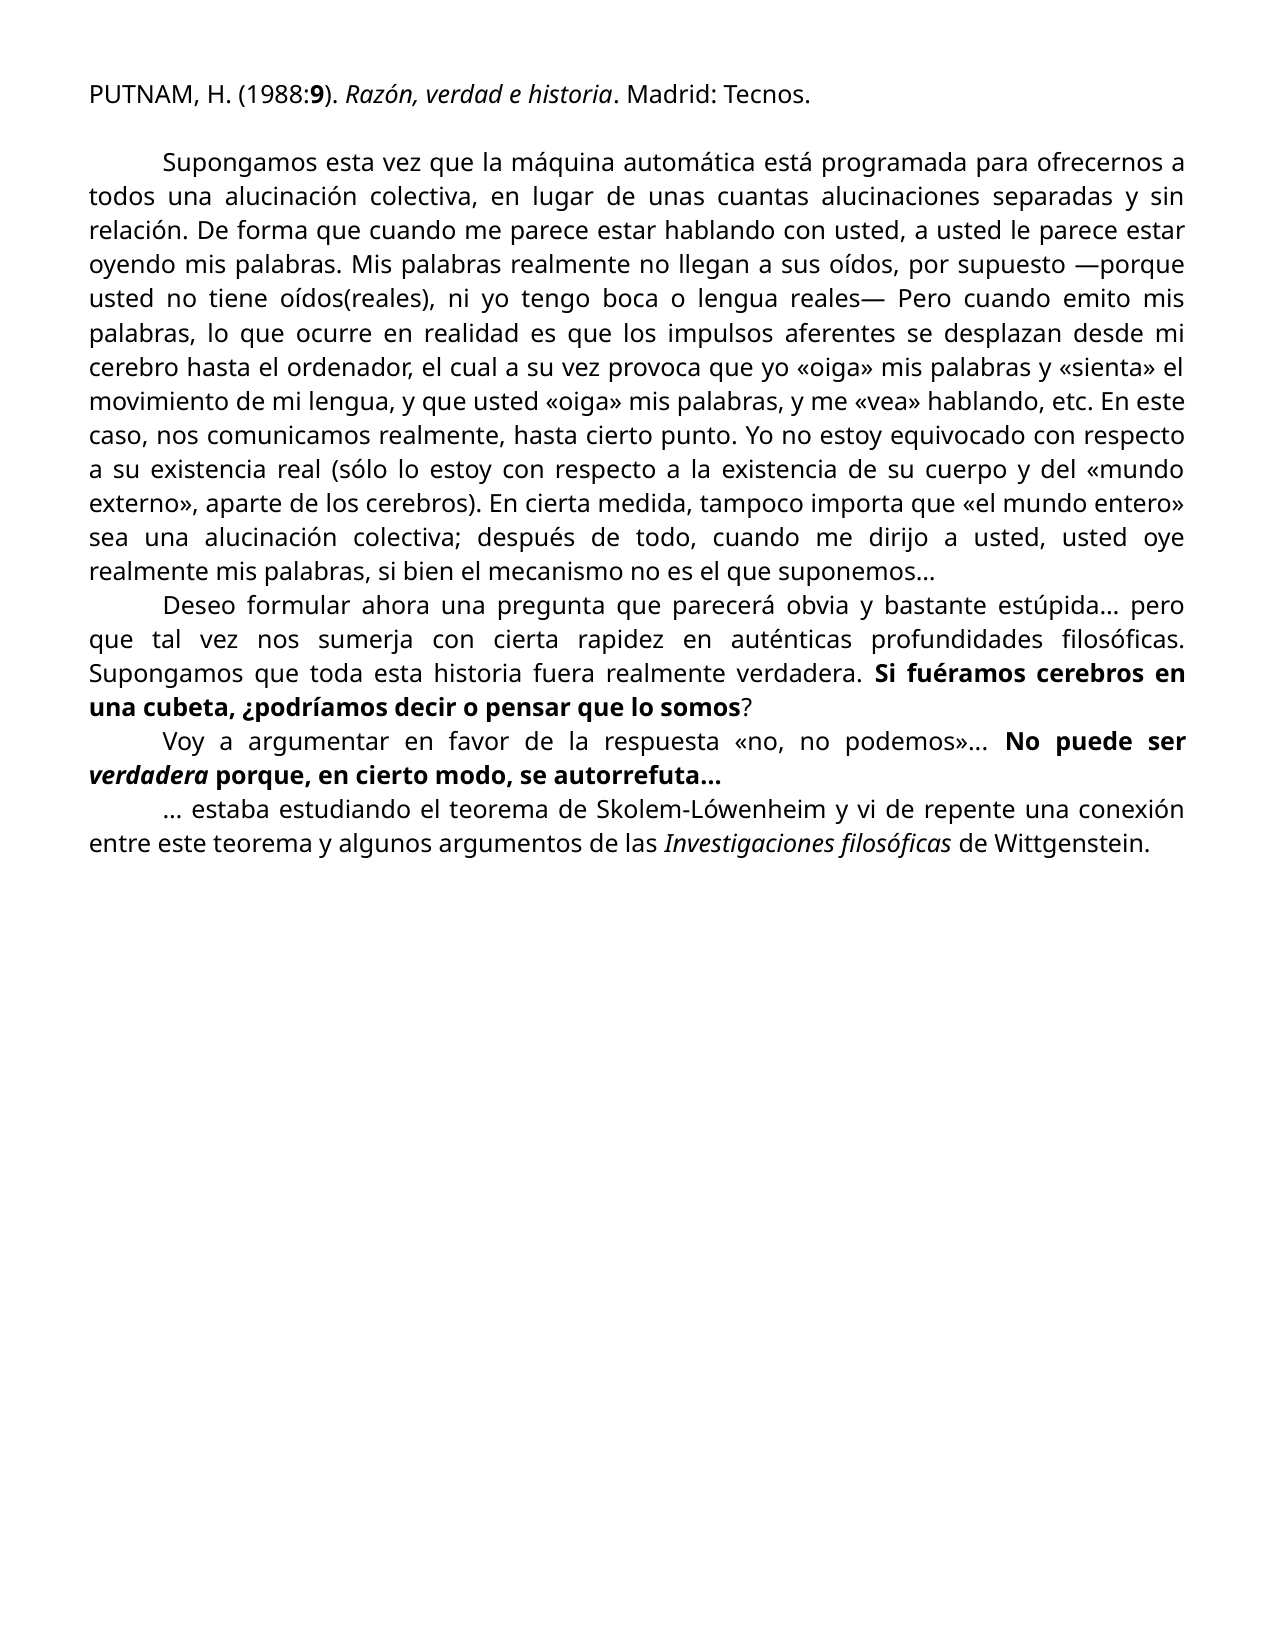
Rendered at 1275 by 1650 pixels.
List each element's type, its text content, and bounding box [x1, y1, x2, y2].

text … estaba estudiando el teorema de Skolem-Lówenheim y vi de repente una conexión entre este teorema y algunos argumentos de las Investigaciones filosóficas de Wittgenstein. [88, 792, 1186, 860]
text Supongamos esta vez que la máquina automática está programada para ofrecernos a todos una alucinación colectiva, en lugar de unas cuantas alucinaciones separadas y sin relación. De forma que cuando me parece estar hablando con usted, a usted le parece estar oyendo mis palabras. Mis palabras realmente no llegan a sus oídos, por supuesto —porque usted no tiene oídos(reales), ni yo tengo boca o lengua reales— Pero cuando emito mis palabras, lo que ocurre en realidad es que los impulsos aferentes se desplazan desde mi cerebro hasta el ordenador, el cual a su vez provoca que yo «oiga» mis palabras y «sienta» el movimiento de mi lengua, y que usted «oiga» mis palabras, y me «vea» hablando, etc. En este caso, nos comunicamos realmente, hasta cierto punto. Yo no estoy equivocado con respecto a su existencia real (sólo lo estoy con respecto a la existencia de su cuerpo y del «mundo externo», aparte de los cerebros). En cierta medida, tampoco importa que «el mundo entero» sea una alucinación colectiva; después de todo, cuando me dirijo a usted, usted oye realmente mis palabras, si bien el mecanismo no es el que suponemos… [88, 145, 1186, 588]
text PUTNAM, H. (1988:9). Razón, verdad e historia. Madrid: Tecnos. [88, 77, 1186, 111]
text Deseo formular ahora una pregunta que parecerá obvia y bastante estúpida… pero que tal vez nos sumerja con cierta rapidez en auténticas profundidades filosóficas. Supongamos que toda esta historia fuera realmente verdadera. Si fuéramos cerebros en una cubeta, ¿podríamos decir o pensar que lo somos? [88, 588, 1186, 724]
text Voy a argumentar en favor de la respuesta «no, no podemos»... No puede ser verdadera porque, en cierto modo, se autorrefuta… [88, 724, 1186, 792]
